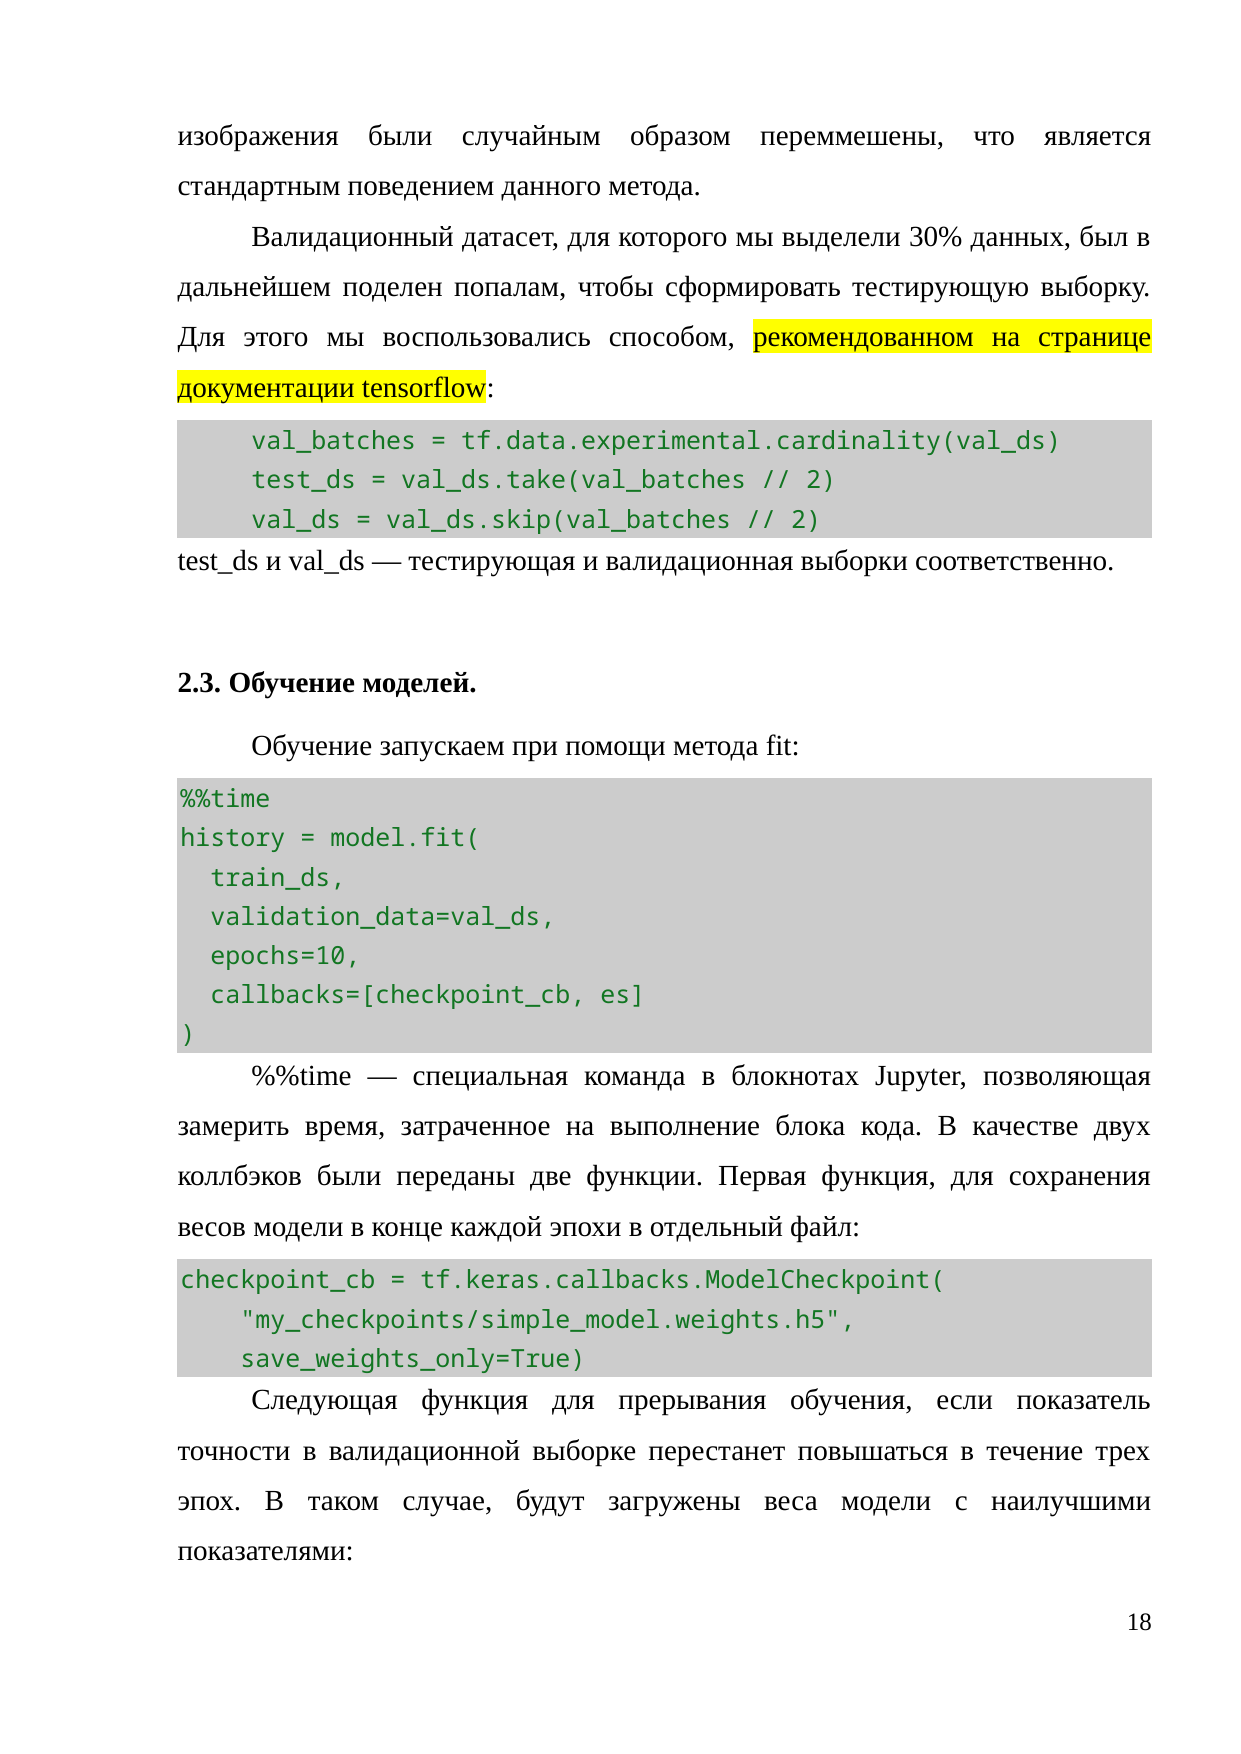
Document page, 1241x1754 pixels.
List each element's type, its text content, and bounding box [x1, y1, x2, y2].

text изображения были случайным образом переммешены, что является стандартным поведением данного метода. [177, 118, 1152, 202]
text save_weights_only=True) [177, 1337, 1152, 1377]
text history = model.fit( [177, 817, 1152, 854]
text test_ds и val_ds — тестирующая и валидационная выборки соответственно. [177, 543, 1152, 577]
text val_batches = tf.data.experimental.cardinality(val_ds) [177, 420, 1152, 457]
text ) [177, 1013, 1152, 1053]
text %%time — специальная команда в блокнотах Jupyter, позволяющая замерить время, затраченное на выполнение блока кода. В качестве двух коллбэков были переданы две функции. Первая функция, для сохранения весов модели в конце каждой эпохи в отдельный файл: [177, 1058, 1152, 1242]
text train_ds, [177, 856, 1152, 893]
subtitle 2.3. Обучение моделей. [177, 665, 1152, 698]
text Валидационный датасет, для которого мы выделели 30% данных, был в дальнейшем поделен попалам, чтобы сформировать тестирующую выборку. Для этого мы воспользовались способом, рекомендованном на странице документации tensorflow: [177, 219, 1152, 403]
text epochs=10, [177, 934, 1152, 972]
text %%time [177, 778, 1152, 815]
text callbacks=[checkpoint_cb, es] [177, 974, 1152, 1011]
text Следующая функция для прерывания обучения, если показатель точности в валидационной выборке перестанет повышаться в течение трех эпох. В таком случае, будут загружены веса модели с наилучшими показателями: [177, 1382, 1152, 1567]
text test_ds = val_ds.take(val_batches // 2) [177, 459, 1152, 496]
text val_ds = val_ds.skip(val_batches // 2) [177, 498, 1152, 538]
text Обучение запускаем при помощи метода fit: [177, 728, 1152, 761]
text "my_checkpoints/simple_model.weights.h5", [177, 1298, 1152, 1335]
text validation_data=val_ds, [177, 895, 1152, 932]
text checkpoint_cb = tf.keras.callbacks.ModelCheckpoint( [177, 1259, 1152, 1296]
